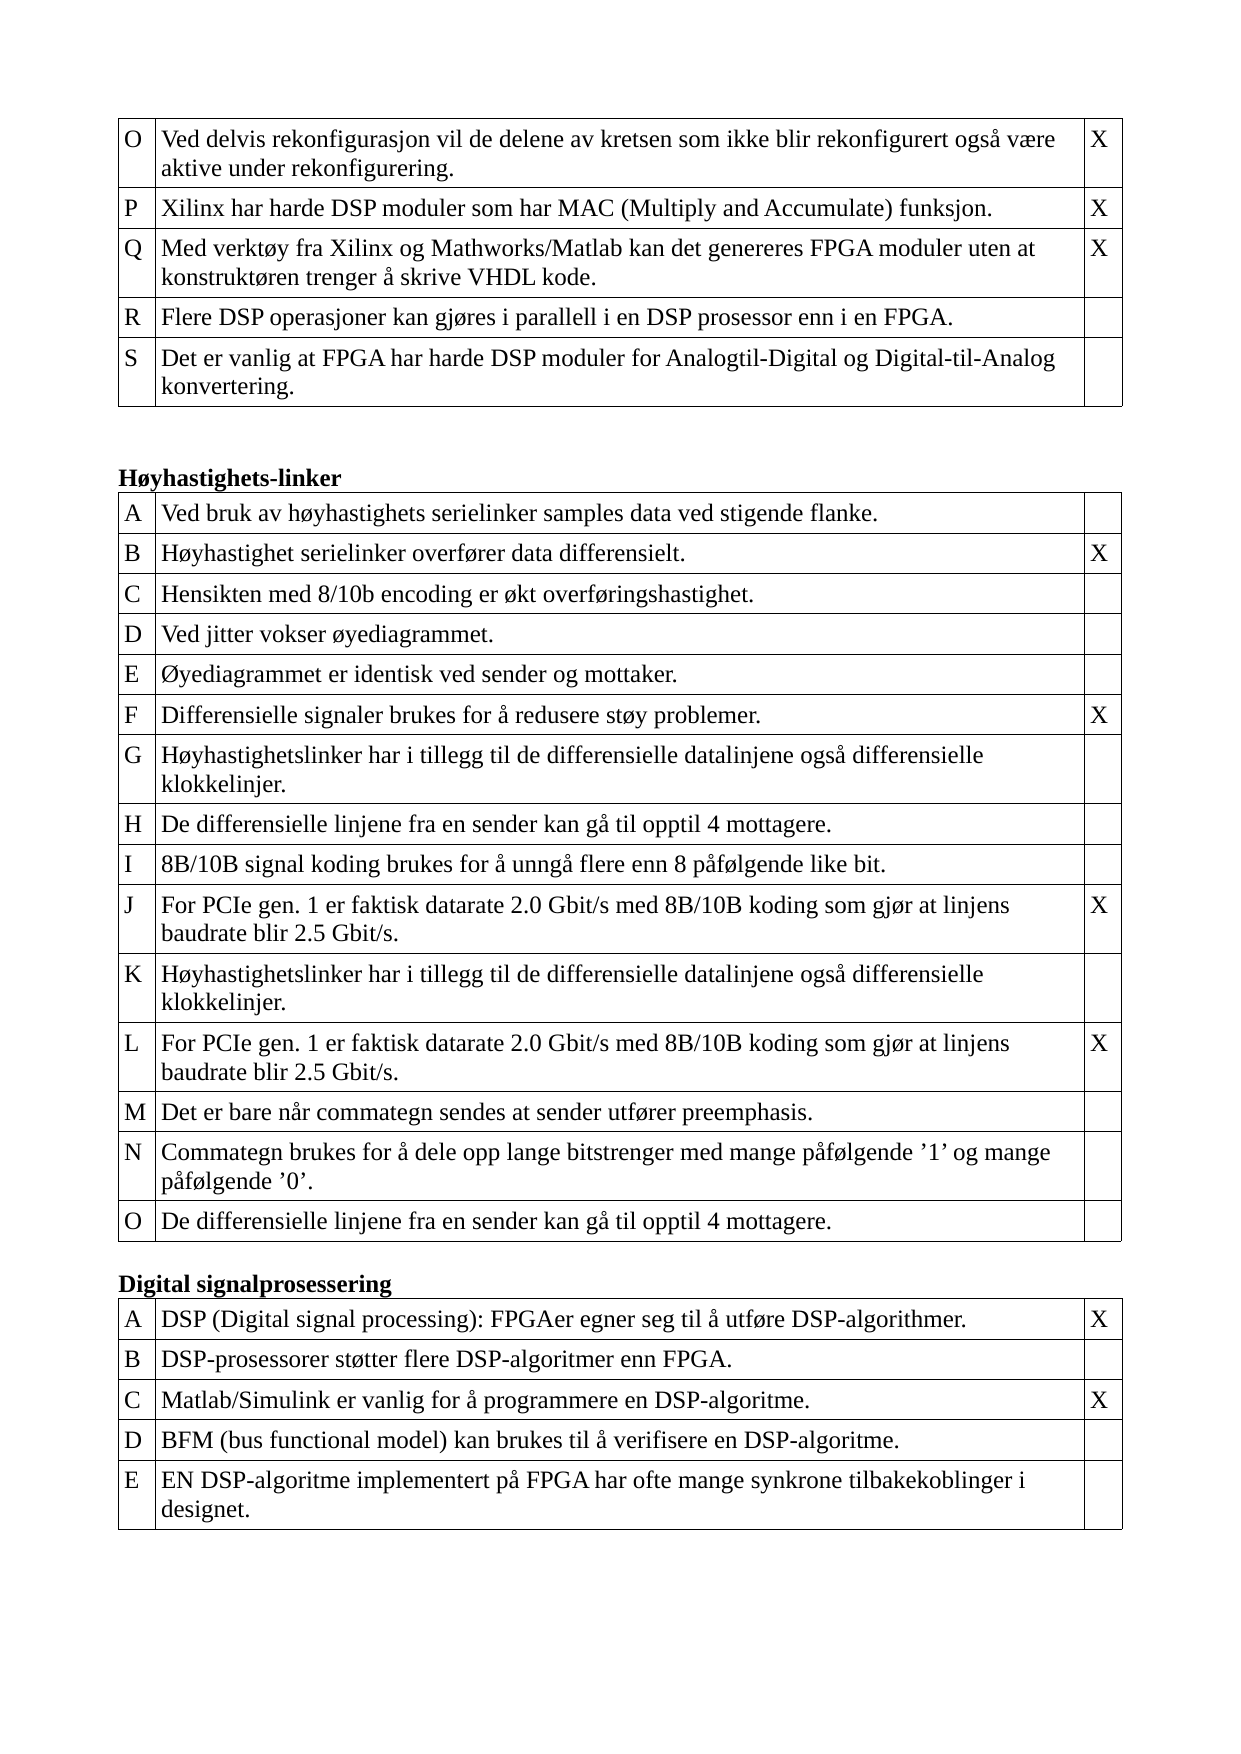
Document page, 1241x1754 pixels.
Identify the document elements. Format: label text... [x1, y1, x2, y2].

table_cell G [119, 735, 155, 803]
table_cell Det er vanlig at FPGA har harde DSP moduler for Analogtil-Digital og Digital-til-Analog konvertering. [156, 338, 1084, 406]
table_cell B [119, 1340, 155, 1379]
table_header DSP (Digital signal processing): FPGAer egner seg til å utføre DSP-algorithmer. [156, 1299, 1084, 1339]
table_cell Øyediagrammet er identisk ved sender og mottaker. [156, 655, 1084, 694]
table_header Ved bruk av høyhastighets serielinker samples data ved stigende flanke. [156, 493, 1084, 533]
table_cell Matlab/Simulink er vanlig for å programmere en DSP-algoritme. [156, 1380, 1084, 1419]
table_cell [1085, 1461, 1122, 1529]
table_cell Flere DSP operasjoner kan gjøres i parallell i en DSP prosessor enn i en FPGA. [156, 298, 1084, 337]
table_cell Det er bare når commategn sendes at sender utfører preemphasis. [156, 1092, 1084, 1131]
table_cell Høyhastighet serielinker overfører data differensielt. [156, 534, 1084, 573]
table_cell X [1085, 885, 1121, 953]
table_cell 8B/10B signal koding brukes for å unngå flere enn 8 påfølgende like bit. [156, 845, 1084, 884]
table_cell [1085, 655, 1121, 694]
table_cell [1085, 614, 1121, 653]
table_cell K [119, 954, 155, 1022]
table_cell [1085, 735, 1121, 803]
table_cell B [119, 534, 155, 573]
table_cell Ved jitter vokser øyediagrammet. [156, 614, 1084, 653]
table_header A [119, 1299, 155, 1339]
table_cell X [1085, 229, 1122, 297]
table_cell Commategn brukes for å dele opp lange bitstrenger med mange påfølgende ’1’ og mange påfølgende ’0’. [156, 1132, 1084, 1200]
table_cell I [119, 845, 155, 884]
table_cell De differensielle linjene fra en sender kan gå til opptil 4 mottagere. [156, 1201, 1084, 1241]
table_cell E [119, 655, 155, 694]
table_cell Med verktøy fra Xilinx og Mathworks/Matlab kan det genereres FPGA moduler uten at konstruktøren trenger å skrive VHDL kode. [156, 229, 1084, 297]
table_cell F [119, 695, 155, 734]
table_cell Q [119, 229, 155, 297]
table_cell Ved delvis rekonfigurasjon vil de delene av kretsen som ikke blir rekonfigurert også være aktive under rekonfigurering. [156, 119, 1084, 187]
table_cell For PCIe gen. 1 er faktisk datarate 2.0 Gbit/s med 8B/10B koding som gjør at linjens baudrate blir 2.5 Gbit/s. [156, 885, 1084, 953]
table_cell N [119, 1132, 155, 1200]
table_cell De differensielle linjene fra en sender kan gå til opptil 4 mottagere. [156, 804, 1084, 843]
table_cell Differensielle signaler brukes for å redusere støy problemer. [156, 695, 1084, 734]
table_cell X [1085, 188, 1122, 227]
table_cell [1085, 298, 1122, 337]
table_cell C [119, 1380, 155, 1419]
table_cell [1085, 1132, 1121, 1200]
table_cell J [119, 885, 155, 953]
table_cell H [119, 804, 155, 843]
table_cell [1085, 1340, 1122, 1379]
table_cell X [1085, 119, 1122, 187]
table_cell [1085, 338, 1122, 406]
table_cell Xilinx har harde DSP moduler som har MAC (Multiply and Accumulate) funksjon. [156, 188, 1084, 227]
table_cell EN DSP-algoritme implementert på FPGA har ofte mange synkrone tilbakekoblinger i designet. [156, 1461, 1084, 1529]
table_cell [1085, 574, 1121, 613]
table_header X [1085, 1299, 1122, 1339]
table_cell X [1085, 534, 1121, 573]
table_cell DSP-prosessorer støtter flere DSP-algoritmer enn FPGA. [156, 1340, 1084, 1379]
text Digital signalprosessering [118, 1269, 1122, 1298]
table_cell X [1085, 1380, 1122, 1419]
table_header A [119, 493, 155, 533]
table_cell [1085, 845, 1121, 884]
table_cell D [119, 614, 155, 653]
table_cell X [1085, 695, 1121, 734]
table_cell P [119, 188, 155, 227]
table_cell [1085, 1420, 1122, 1459]
table_cell O [119, 119, 155, 187]
table_cell Hensikten med 8/10b encoding er økt overføringshastighet. [156, 574, 1084, 613]
table_cell BFM (bus functional model) kan brukes til å verifisere en DSP-algoritme. [156, 1420, 1084, 1459]
table_cell M [119, 1092, 155, 1131]
table_cell R [119, 298, 155, 337]
table_cell S [119, 338, 155, 406]
table_cell [1085, 1092, 1121, 1131]
text Høyhastighets-linker [118, 463, 1122, 492]
table_cell L [119, 1023, 155, 1091]
table_cell D [119, 1420, 155, 1459]
table_cell [1085, 954, 1121, 1022]
table_cell For PCIe gen. 1 er faktisk datarate 2.0 Gbit/s med 8B/10B koding som gjør at linjens baudrate blir 2.5 Gbit/s. [156, 1023, 1084, 1091]
table_cell Høyhastighetslinker har i tillegg til de differensielle datalinjene også differensielle klokkelinjer. [156, 954, 1084, 1022]
table_cell Høyhastighetslinker har i tillegg til de differensielle datalinjene også differensielle klokkelinjer. [156, 735, 1084, 803]
table_cell [1085, 804, 1121, 843]
table_cell X [1085, 1023, 1121, 1091]
table_cell [1085, 1201, 1121, 1241]
table_cell E [119, 1461, 155, 1529]
table_cell O [119, 1201, 155, 1241]
table_header [1085, 493, 1121, 533]
table_cell C [119, 574, 155, 613]
